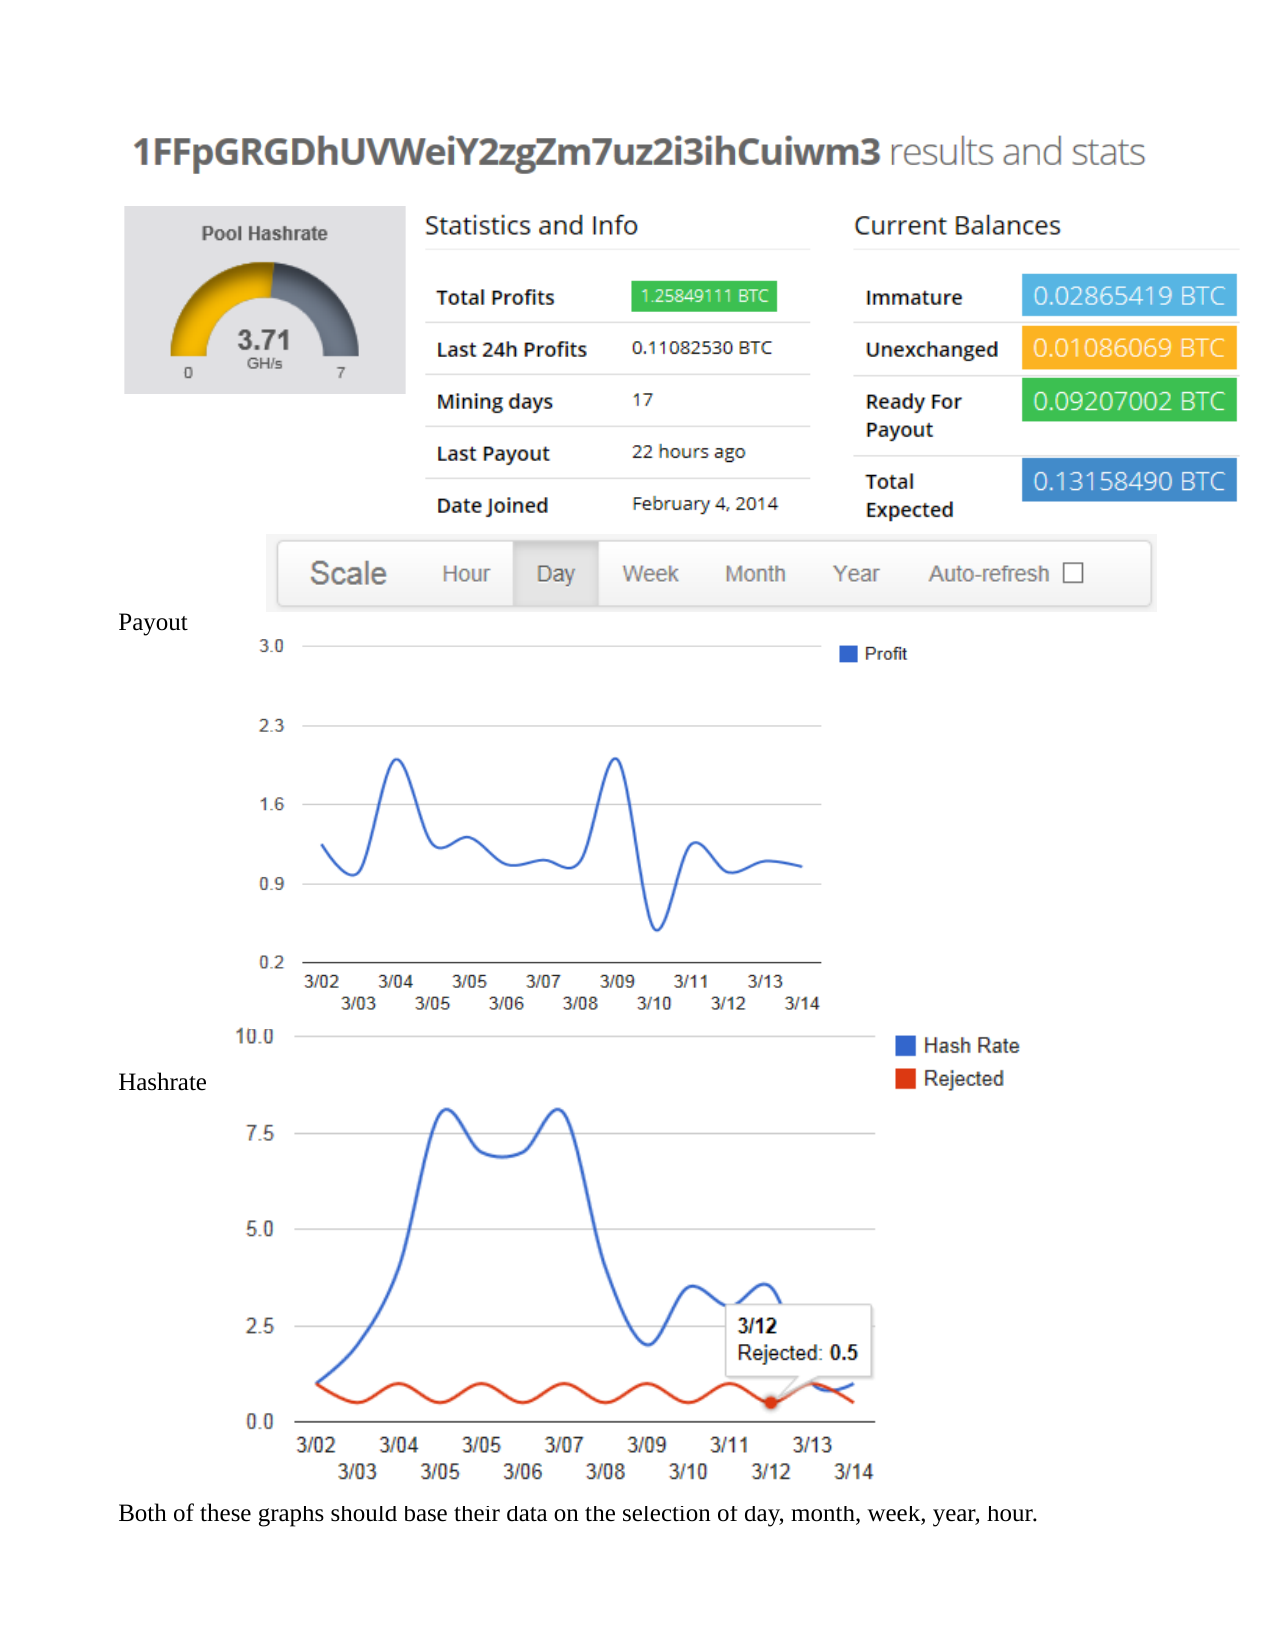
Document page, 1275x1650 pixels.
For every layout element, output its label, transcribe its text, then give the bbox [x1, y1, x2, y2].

picture [218, 534, 1157, 1506]
text [1057, 1067, 1157, 1096]
text [932, 612, 1157, 636]
picture [123, 118, 1163, 179]
text Payout [118, 607, 266, 636]
picture [414, 209, 1240, 527]
picture [124, 206, 406, 394]
text Hashrate [118, 1067, 218, 1096]
text Both of these graphs should base their data on the selection of day, month, week, year, hour. [118, 1498, 1157, 1527]
